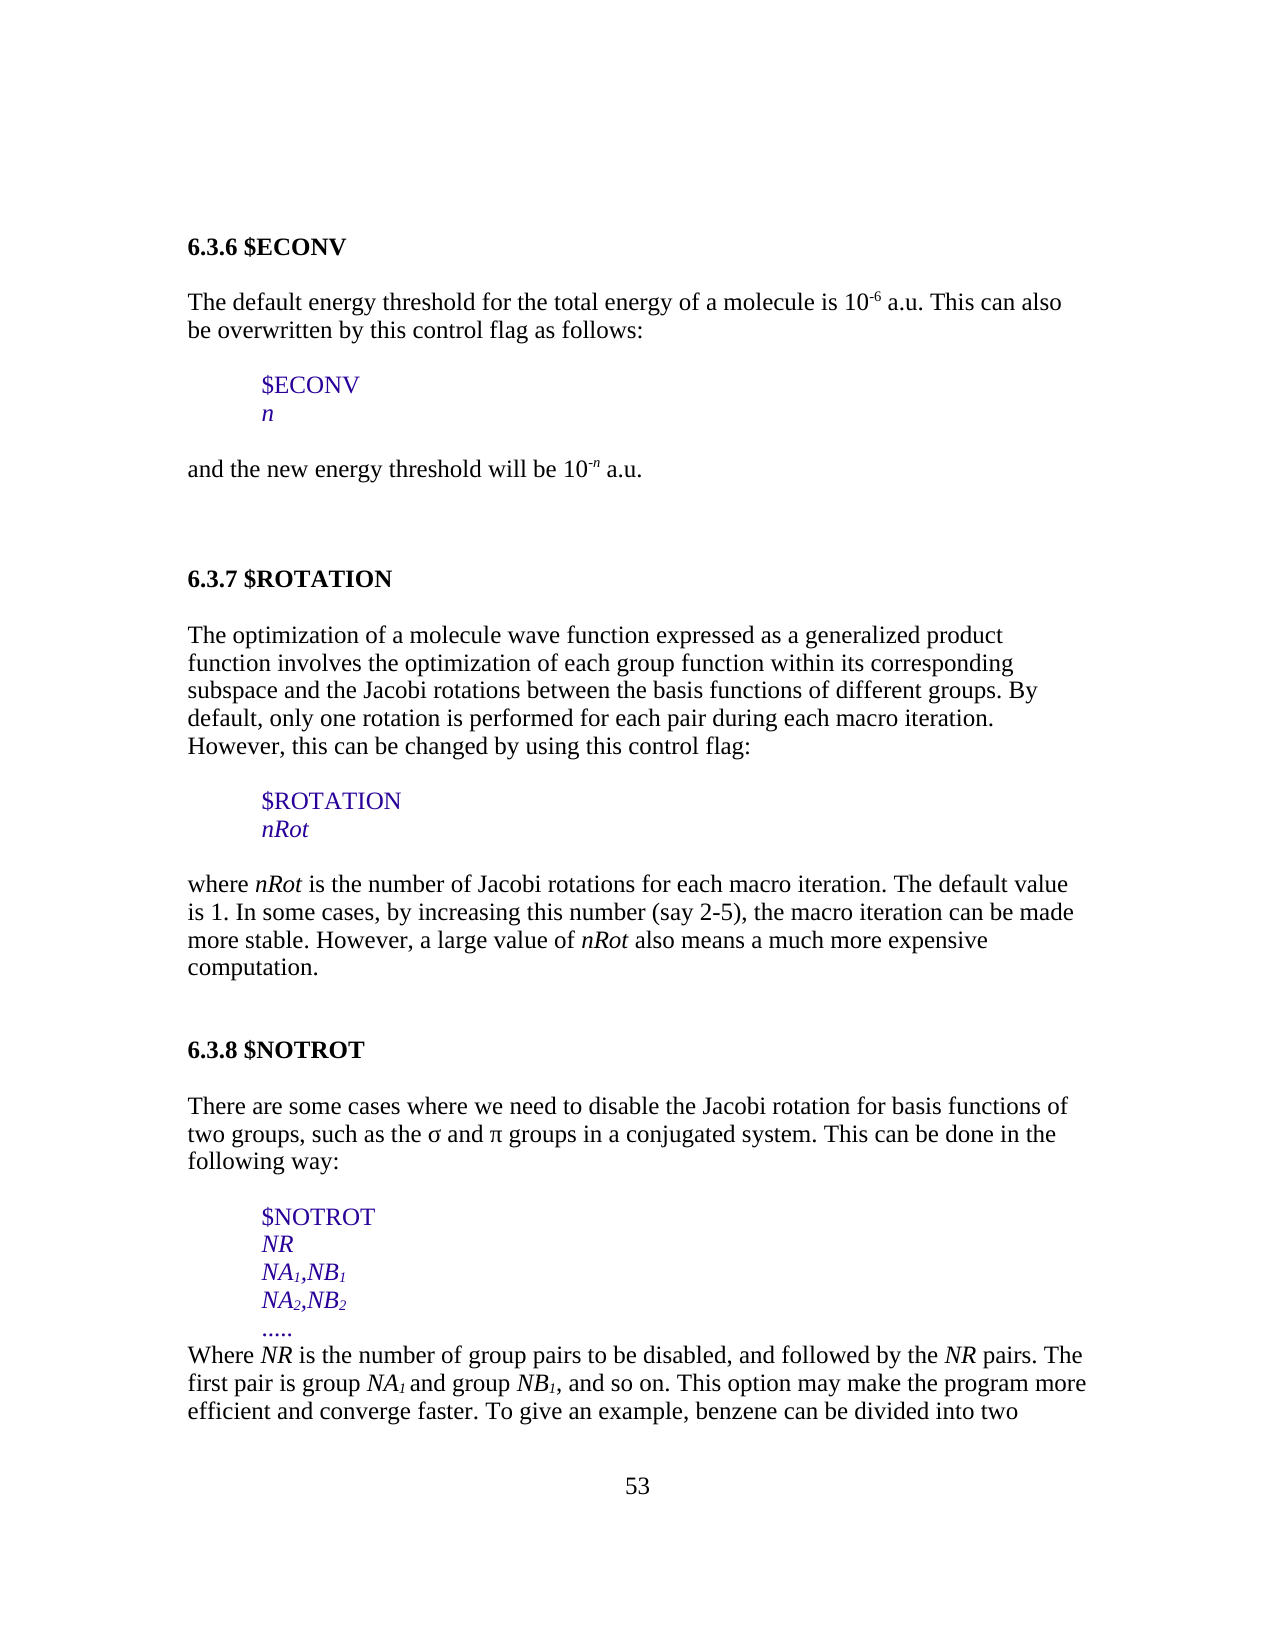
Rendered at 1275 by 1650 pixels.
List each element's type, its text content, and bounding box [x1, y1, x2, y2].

text There are some cases where we need to disable the Jacobi rotation for basis functions of two groups, such as the σ and π groups in a conjugated system. This can be done in the following way: [187, 1092, 1087, 1175]
text n [187, 399, 1087, 427]
text $NOTROT [187, 1203, 1087, 1231]
text 6.3.6 $ECONV [187, 233, 1087, 261]
text The default energy threshold for the total energy of a molecule is 10-6 a.u. This can also be overwritten by this control flag as follows: [187, 288, 1087, 344]
text ..... [187, 1314, 1087, 1341]
text 6.3.8 $NOTROT [187, 1037, 1087, 1064]
text NR [187, 1231, 1087, 1258]
text The optimization of a molecule wave function expressed as a generalized product function involves the optimization of each group function within its corresponding subspace and the Jacobi rotations between the basis functions of different groups. By default, only one rotation is performed for each pair during each macro iteration. However, this can be changed by using this control flag: [187, 621, 1087, 759]
text nRot [187, 815, 1087, 843]
text where nRot is the number of Jacobi rotations for each macro iteration. The default value is 1. In some cases, by increasing this number (say 2-5), the macro iteration can be made more stable. However, a large value of nRot also means a much more expensive computation. [187, 870, 1087, 981]
text NA1,NB1 [187, 1258, 1087, 1286]
text and the new energy threshold will be 10-n a.u. [187, 455, 1087, 482]
text Where NR is the number of group pairs to be disabled, and followed by the NR pairs. The first pair is group NA1 and group NB1, and so on. This option may make the program more efficient and converge faster. To give an example, benzene can be divided into two [187, 1341, 1087, 1424]
text NA2,NB2 [187, 1286, 1087, 1314]
text $ROTATION [187, 787, 1087, 815]
text 6.3.7 $ROTATION [187, 566, 1087, 593]
text $ECONV [187, 372, 1087, 399]
